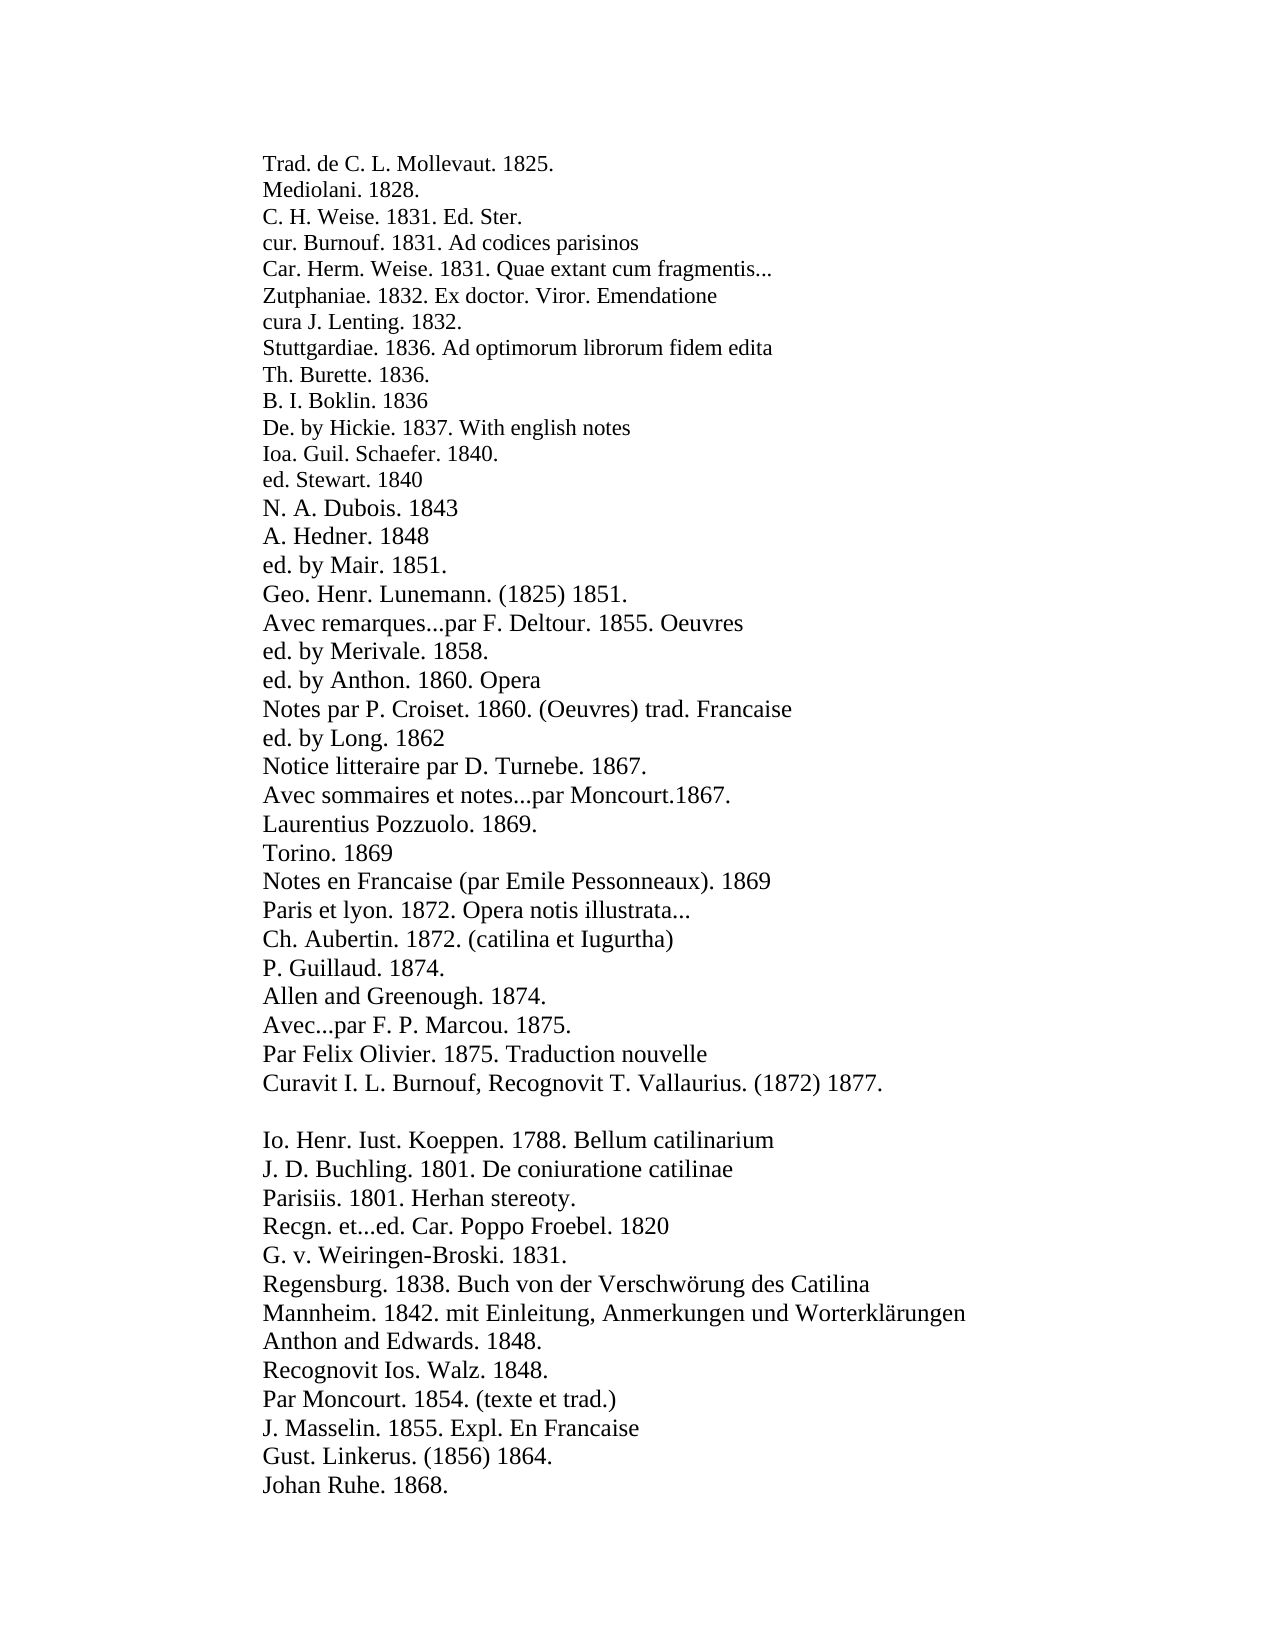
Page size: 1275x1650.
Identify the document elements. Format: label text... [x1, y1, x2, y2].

text ed. by Long. 1862 [187, 723, 1125, 751]
text J. Masselin. 1855. Expl. En Francaise [187, 1413, 1125, 1441]
text A. Hedner. 1848 [187, 521, 1125, 550]
text N. A. Dubois. 1843 [187, 493, 1125, 521]
text Par Felix Olivier. 1875. Traduction nouvelle [187, 1039, 1125, 1068]
text ed. by Merivale. 1858. [187, 636, 1125, 665]
text Notes en Francaise (par Emile Pessonneaux). 1869 [187, 866, 1125, 895]
text G. v. Weiringen-Broski. 1831. [187, 1240, 1125, 1269]
text Notes par P. Croiset. 1860. (Oeuvres) trad. Francaise [187, 694, 1125, 723]
text Avec sommaires et notes...par Moncourt.1867. [187, 780, 1125, 809]
text Ch. Aubertin. 1872. (catilina et Iugurtha) [187, 924, 1125, 953]
text Geo. Henr. Lunemann. (1825) 1851. [187, 579, 1125, 608]
text Par Moncourt. 1854. (texte et trad.) [187, 1384, 1125, 1413]
text Notice litteraire par D. Turnebe. 1867. [187, 751, 1125, 780]
text Parisiis. 1801. Herhan stereoty. [187, 1183, 1125, 1211]
text Zutphaniae. 1832. Ex doctor. Viror. Emendatione [225, 282, 1125, 308]
text Avec remarques...par F. Deltour. 1855. Oeuvres [187, 608, 1125, 636]
text Avec...par F. P. Marcou. 1875. [187, 1010, 1125, 1039]
text Torino. 1869 [187, 838, 1125, 866]
text Mediolani. 1828. [187, 176, 1125, 203]
text Th. Burette. 1836. [225, 361, 1125, 387]
text De. by Hickie. 1837. With english notes [225, 413, 1125, 440]
text Johan Ruhe. 1868. [187, 1470, 1125, 1499]
text Gust. Linkerus. (1856) 1864. [187, 1441, 1125, 1470]
text Paris et lyon. 1872. Opera notis illustrata... [187, 895, 1125, 924]
text ed. Stewart. 1840 [225, 466, 1125, 493]
text Curavit I. L. Burnouf, Recognovit T. Vallaurius. (1872) 1877. [187, 1068, 1125, 1096]
text ed. by Mair. 1851. [187, 550, 1125, 579]
text J. D. Buchling. 1801. De coniuratione catilinae [187, 1154, 1125, 1183]
text ed. by Anthon. 1860. Opera [187, 665, 1125, 694]
text B. I. Boklin. 1836 [225, 387, 1125, 413]
text Car. Herm. Weise. 1831. Quae extant cum fragmentis... [225, 255, 1125, 282]
text Recgn. et...ed. Car. Poppo Froebel. 1820 [187, 1211, 1125, 1240]
text Recognovit Ios. Walz. 1848. [187, 1355, 1125, 1384]
text Anthon and Edwards. 1848. [187, 1326, 1125, 1355]
text P. Guillaud. 1874. [187, 953, 1125, 981]
text Ioa. Guil. Schaefer. 1840. [225, 440, 1125, 466]
text Allen and Greenough. 1874. [187, 981, 1125, 1010]
text Regensburg. 1838. Buch von der Verschwörung des Catilina [187, 1269, 1125, 1298]
text Trad. de C. L. Mollevaut. 1825. [187, 150, 1125, 176]
text C. H. Weise. 1831. Ed. Ster. [225, 203, 1125, 229]
text Io. Henr. Iust. Koeppen. 1788. Bellum catilinarium [187, 1125, 1125, 1154]
text Laurentius Pozzuolo. 1869. [187, 809, 1125, 838]
text Stuttgardiae. 1836. Ad optimorum librorum fidem edita [225, 334, 1125, 361]
text cur. Burnouf. 1831. Ad codices parisinos [225, 229, 1125, 255]
text Mannheim. 1842. mit Einleitung, Anmerkungen und Worterklärungen [187, 1298, 1125, 1326]
text cura J. Lenting. 1832. [225, 308, 1125, 334]
